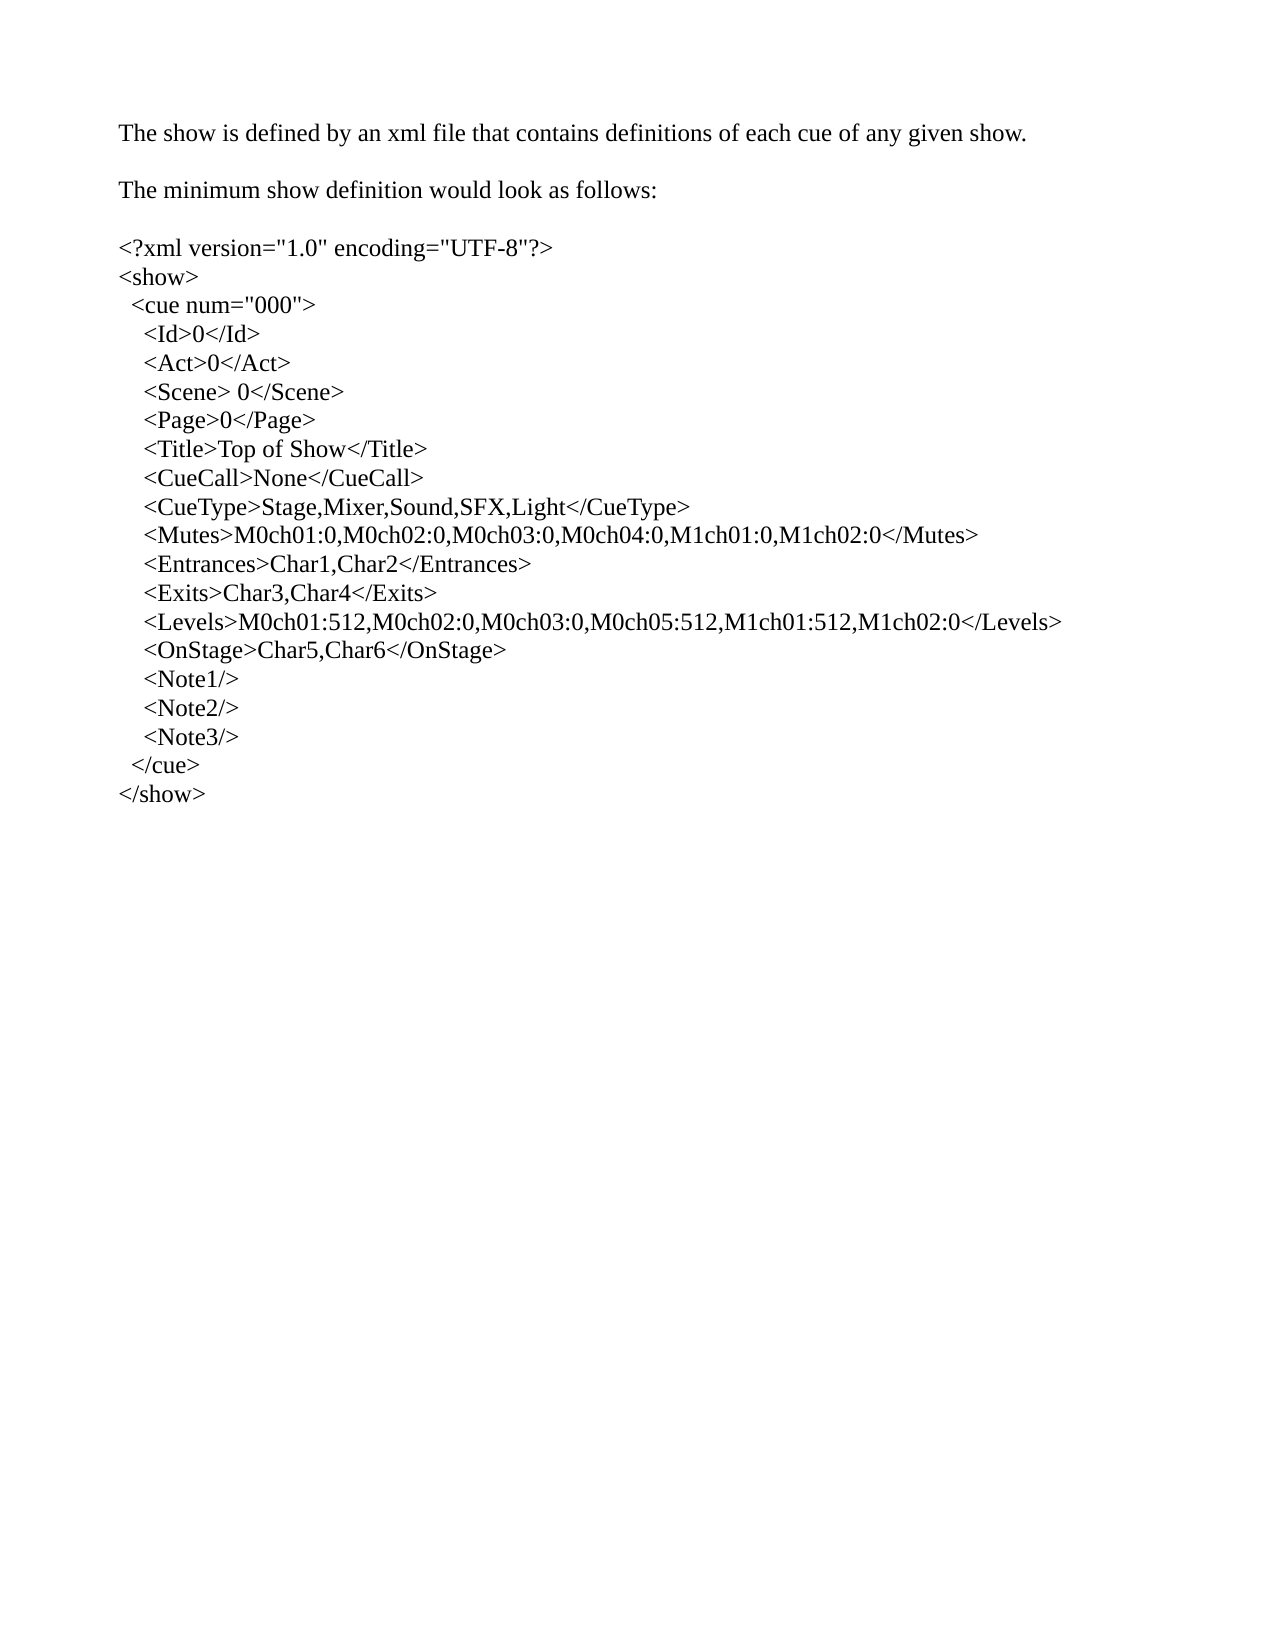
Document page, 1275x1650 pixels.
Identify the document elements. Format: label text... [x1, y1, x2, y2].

text <show> [118, 262, 1157, 291]
text <cue num="000"> [118, 291, 1157, 319]
text <Entrances>Char1,Char2</Entrances> [118, 549, 1157, 578]
text <Id>0</Id> [118, 319, 1157, 348]
text <Act>0</Act> [118, 348, 1157, 377]
text The show is defined by an xml file that contains definitions of each cue of any given show. [118, 118, 1157, 147]
text </show> [118, 779, 1157, 808]
text <CueType>Stage,Mixer,Sound,SFX,Light</CueType> [118, 492, 1157, 521]
text <Note1/> [118, 664, 1157, 693]
text <Page>0</Page> [118, 406, 1157, 434]
text <Exits>Char3,Char4</Exits> [118, 578, 1157, 607]
text </cue> [118, 751, 1157, 779]
text <OnStage>Char5,Char6</OnStage> [118, 636, 1157, 664]
text The minimum show definition would look as follows: [118, 176, 1157, 204]
text <Levels>M0ch01:512,M0ch02:0,M0ch03:0,M0ch05:512,M1ch01:512,M1ch02:0</Levels> [118, 607, 1157, 636]
text <?xml version="1.0" encoding="UTF-8"?> [118, 233, 1157, 262]
text <Scene> 0</Scene> [118, 377, 1157, 406]
text <Mutes>M0ch01:0,M0ch02:0,M0ch03:0,M0ch04:0,M1ch01:0,M1ch02:0</Mutes> [118, 521, 1157, 549]
text <Title>Top of Show</Title> [118, 434, 1157, 463]
text <Note2/> [118, 693, 1157, 722]
text <CueCall>None</CueCall> [118, 463, 1157, 492]
text <Note3/> [118, 722, 1157, 751]
